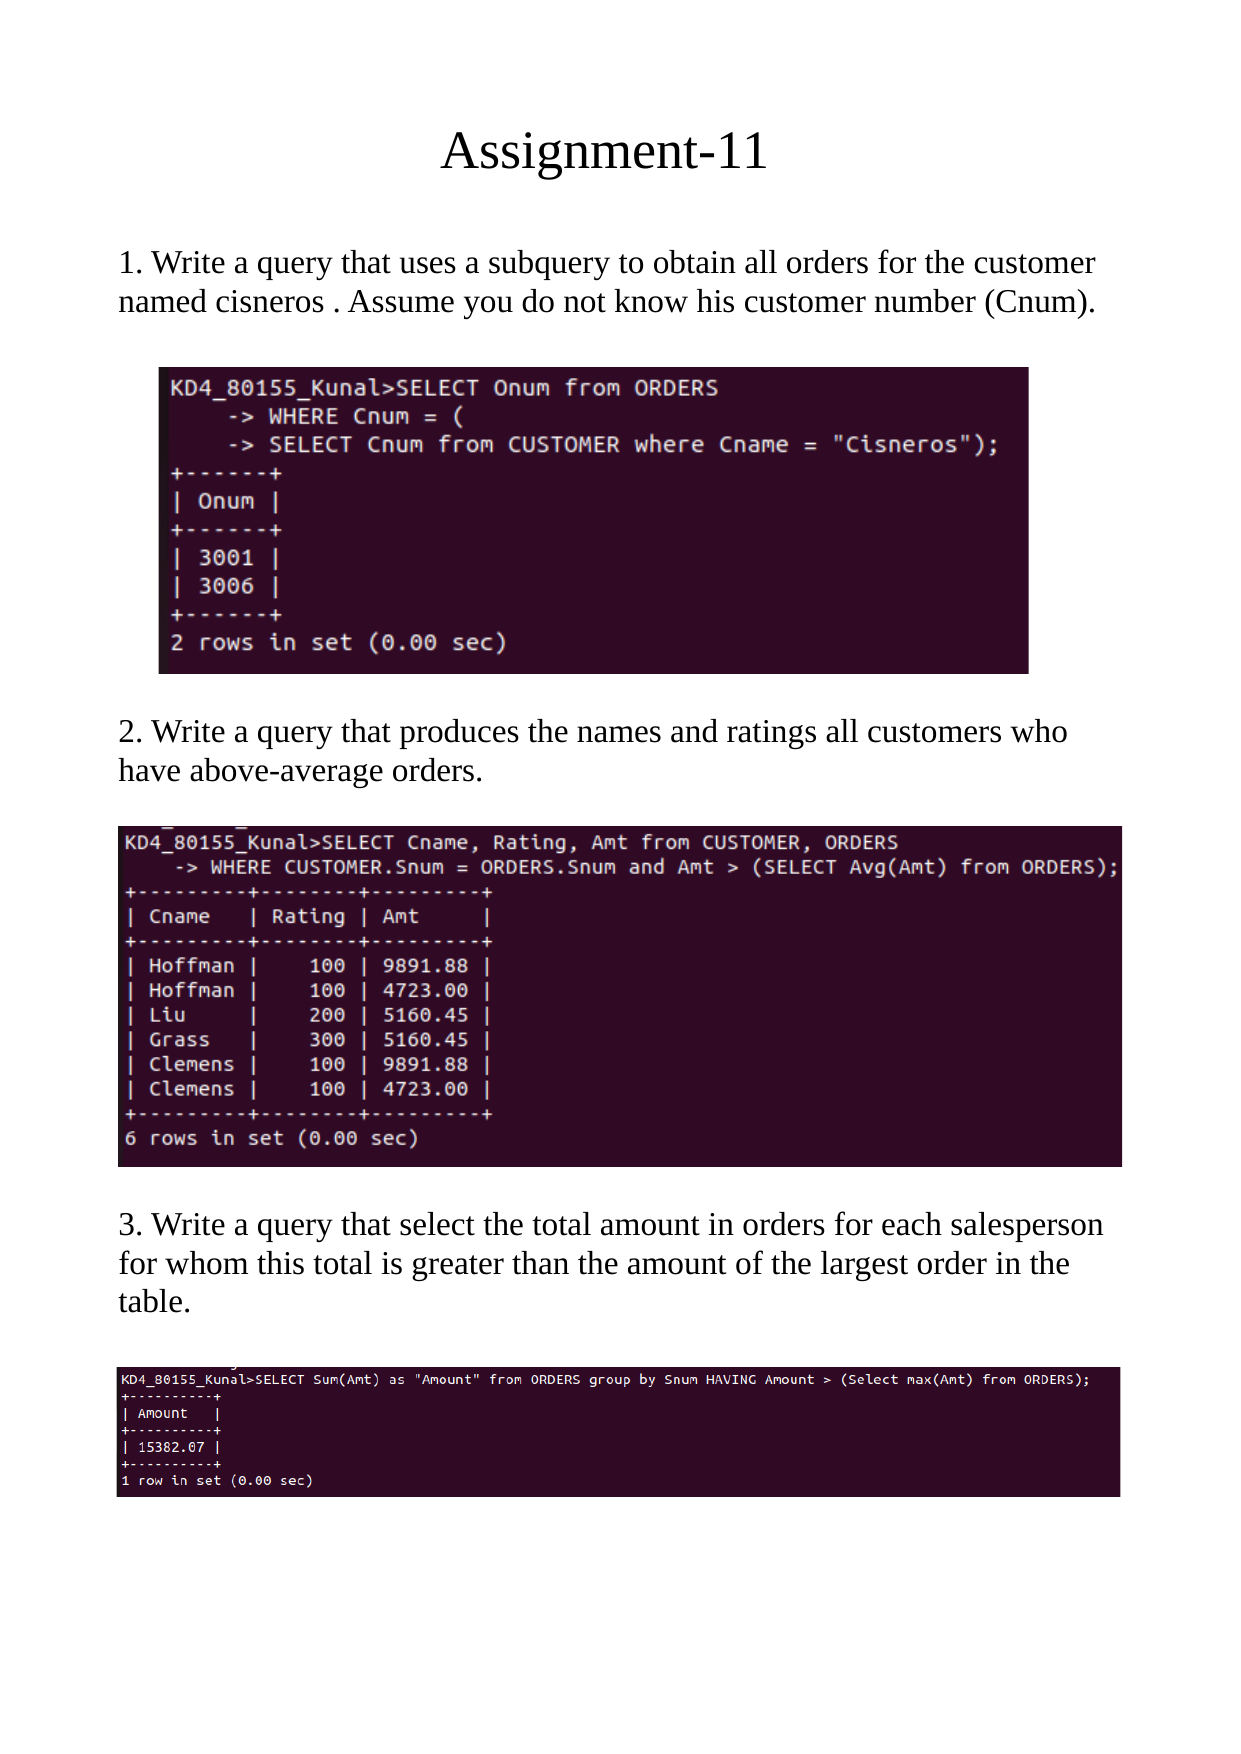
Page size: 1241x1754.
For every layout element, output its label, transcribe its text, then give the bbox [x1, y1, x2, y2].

picture [118, 826, 1123, 1167]
picture [116, 1367, 1121, 1497]
text 1. Write a query that uses a subquery to obtain all orders for the customer named cisneros . Assume you do not know his customer number (Cnum). [118, 243, 1122, 319]
text 2. Write a query that produces the names and ratings all customers who have above-average orders. [118, 358, 1122, 788]
picture [158, 367, 1029, 674]
text Assignment-11 [118, 118, 1122, 180]
text 3. Write a query that select the total amount in orders for each salesperson for whom this total is greater than the amount of the largest order in the table. [118, 1204, 1122, 1319]
